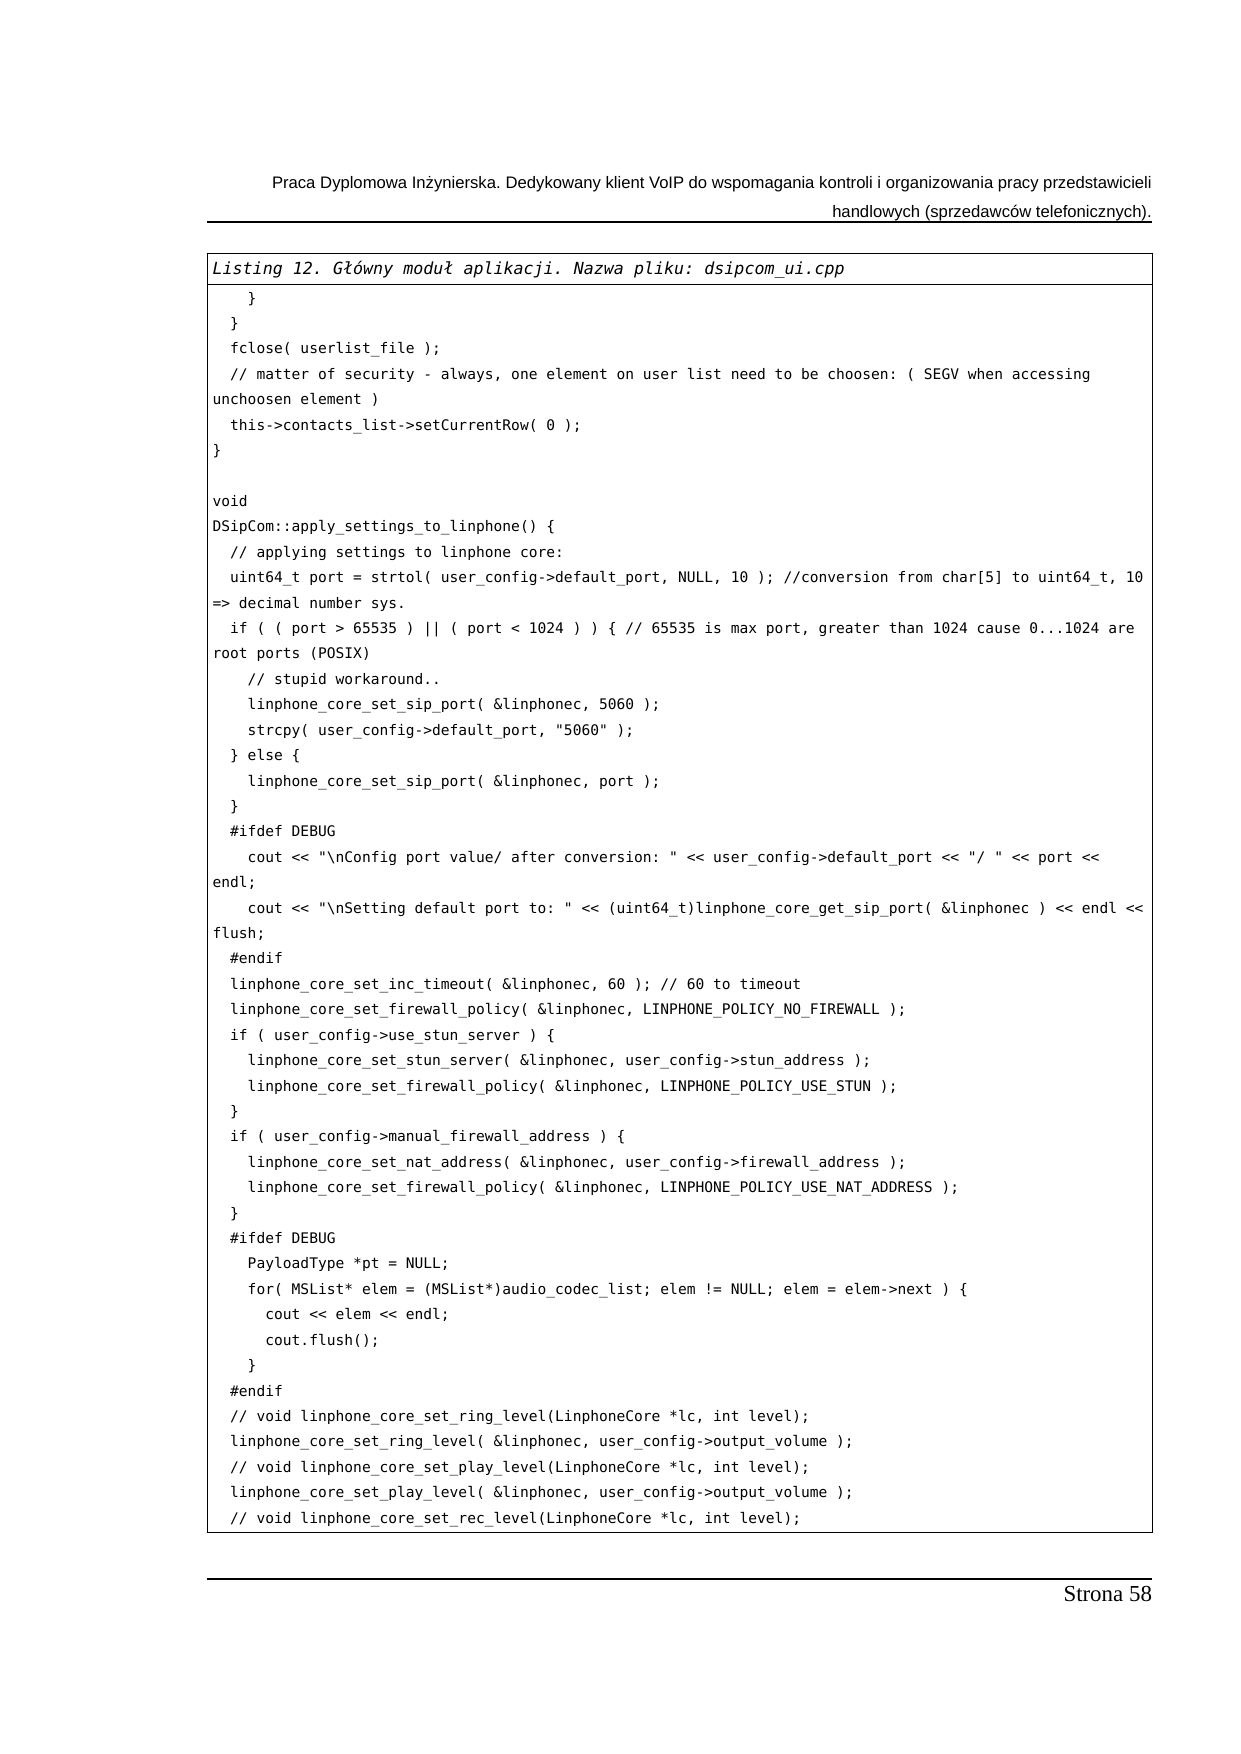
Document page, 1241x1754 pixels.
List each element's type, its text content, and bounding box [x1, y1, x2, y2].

table_header Listing 12. Główny moduł aplikacji. Nazwa pliku: dsipcom_ui.cpp [208, 254, 1152, 284]
table_cell } } fclose( userlist_file ); // matter of security - always, one element on user list need to be choosen: ( SEGV when accessing unchoosen element ) this->contacts_list->setCurrentRow( 0 ); } void DSipCom::apply_settings_to_linphone() { // applying settings to linphone core: uint64_t port = strtol( user_config->default_port, NULL, 10 ); //conversion from char[5] to uint64_t, 10 => decimal number sys. if ( ( port > 65535 ) || ( port < 1024 ) ) { // 65535 is max port, greater than 1024 cause 0...1024 are root ports (POSIX) // stupid workaround.. linphone_core_set_sip_port( &linphonec, 5060 ); strcpy( user_config->default_port, "5060" ); } else { linphone_core_set_sip_port( &linphonec, port ); } #ifdef DEBUG cout << "\nConfig port value/ after conversion: " << user_config->default_port << "/ " << port << endl; cout << "\nSetting default port to: " << (uint64_t)linphone_core_get_sip_port( &linphonec ) << endl << flush; #endif linphone_core_set_inc_timeout( &linphonec, 60 ); // 60 to timeout linphone_core_set_firewall_policy( &linphonec, LINPHONE_POLICY_NO_FIREWALL ); if ( user_config->use_stun_server ) { linphone_core_set_stun_server( &linphonec, user_config->stun_address ); linphone_core_set_firewall_policy( &linphonec, LINPHONE_POLICY_USE_STUN ); } if ( user_config->manual_firewall_address ) { linphone_core_set_nat_address( &linphonec, user_config->firewall_address ); linphone_core_set_firewall_policy( &linphonec, LINPHONE_POLICY_USE_NAT_ADDRESS ); } #ifdef DEBUG PayloadType *pt = NULL; for( MSList* elem = (MSList*)audio_codec_list; elem != NULL; elem = elem->next ) { cout << elem << endl; cout.flush(); } #endif // void linphone_core_set_ring_level(LinphoneCore *lc, int level); linphone_core_set_ring_level( &linphonec, user_config->output_volume ); // void linphone_core_set_play_level(LinphoneCore *lc, int level); linphone_core_set_play_level( &linphonec, user_config->output_volume ); // void linphone_core_set_rec_level(LinphoneCore *lc, int level); [208, 285, 1152, 1532]
